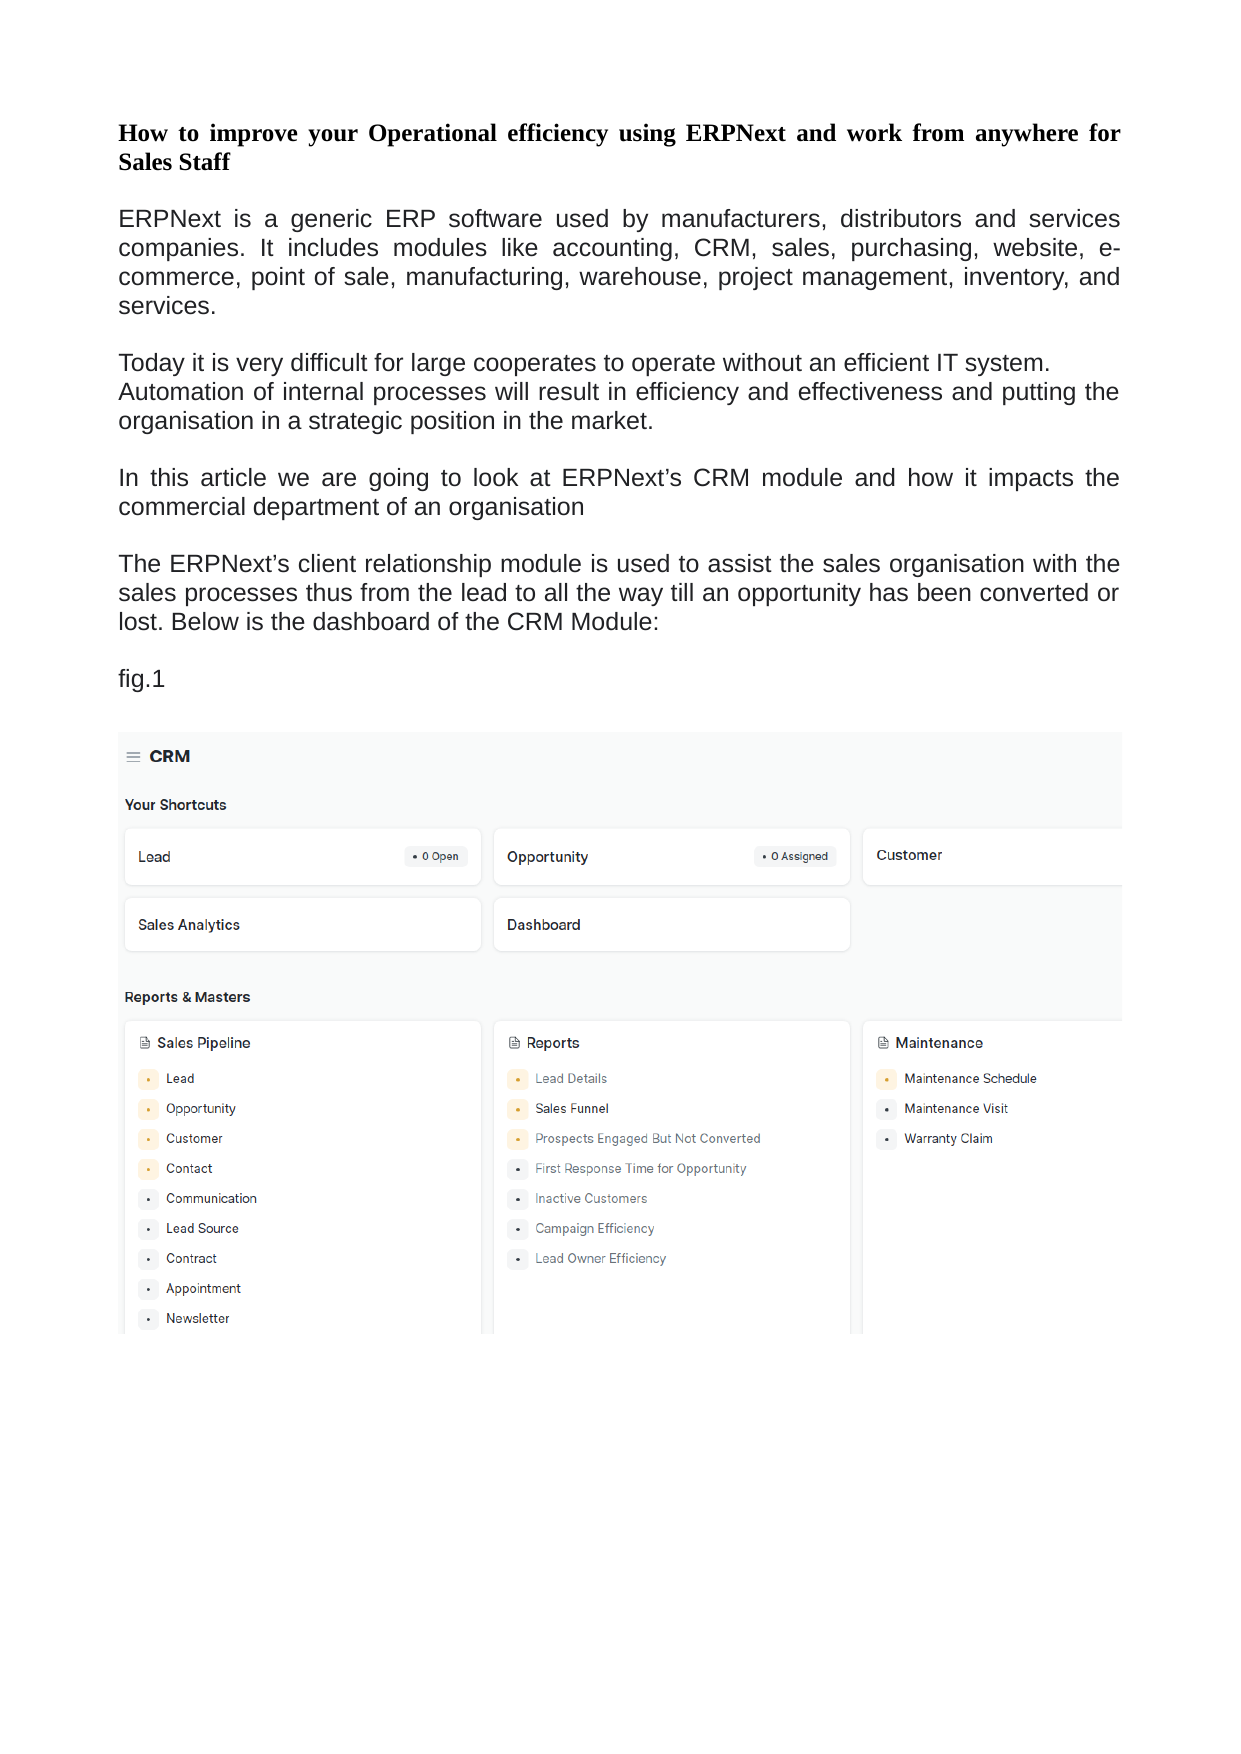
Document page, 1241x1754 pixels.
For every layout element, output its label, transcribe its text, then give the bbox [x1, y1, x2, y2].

picture [118, 732, 1123, 1334]
text How to improve your Operational efficiency using ERPNext and work from anywhere for Sales Staff [118, 118, 1122, 176]
text In this article we are going to look at ERPNext’s CRM module and how it impacts the commercial department of an organisation [118, 463, 1122, 521]
text The ERPNext’s client relationship module is used to assist the sales organisation with the sales processes thus from the lead to all the way till an opportunity has been converted or lost. Below is the dashboard of the CRM Module: [118, 549, 1122, 636]
text Automation of internal processes will result in efficiency and effectiveness and putting the organisation in a strategic position in the market. [118, 377, 1122, 434]
text Today it is very difficult for large cooperates to operate without an efficient IT system. [118, 348, 1122, 377]
text fig.1 [118, 664, 1122, 693]
text ERPNext is a generic ERP software used by manufacturers, distributors and services companies. It includes modules like accounting, CRM, sales, purchasing, website, e-commerce, point of sale, manufacturing, warehouse, project management, inventory, and services. [118, 204, 1122, 319]
